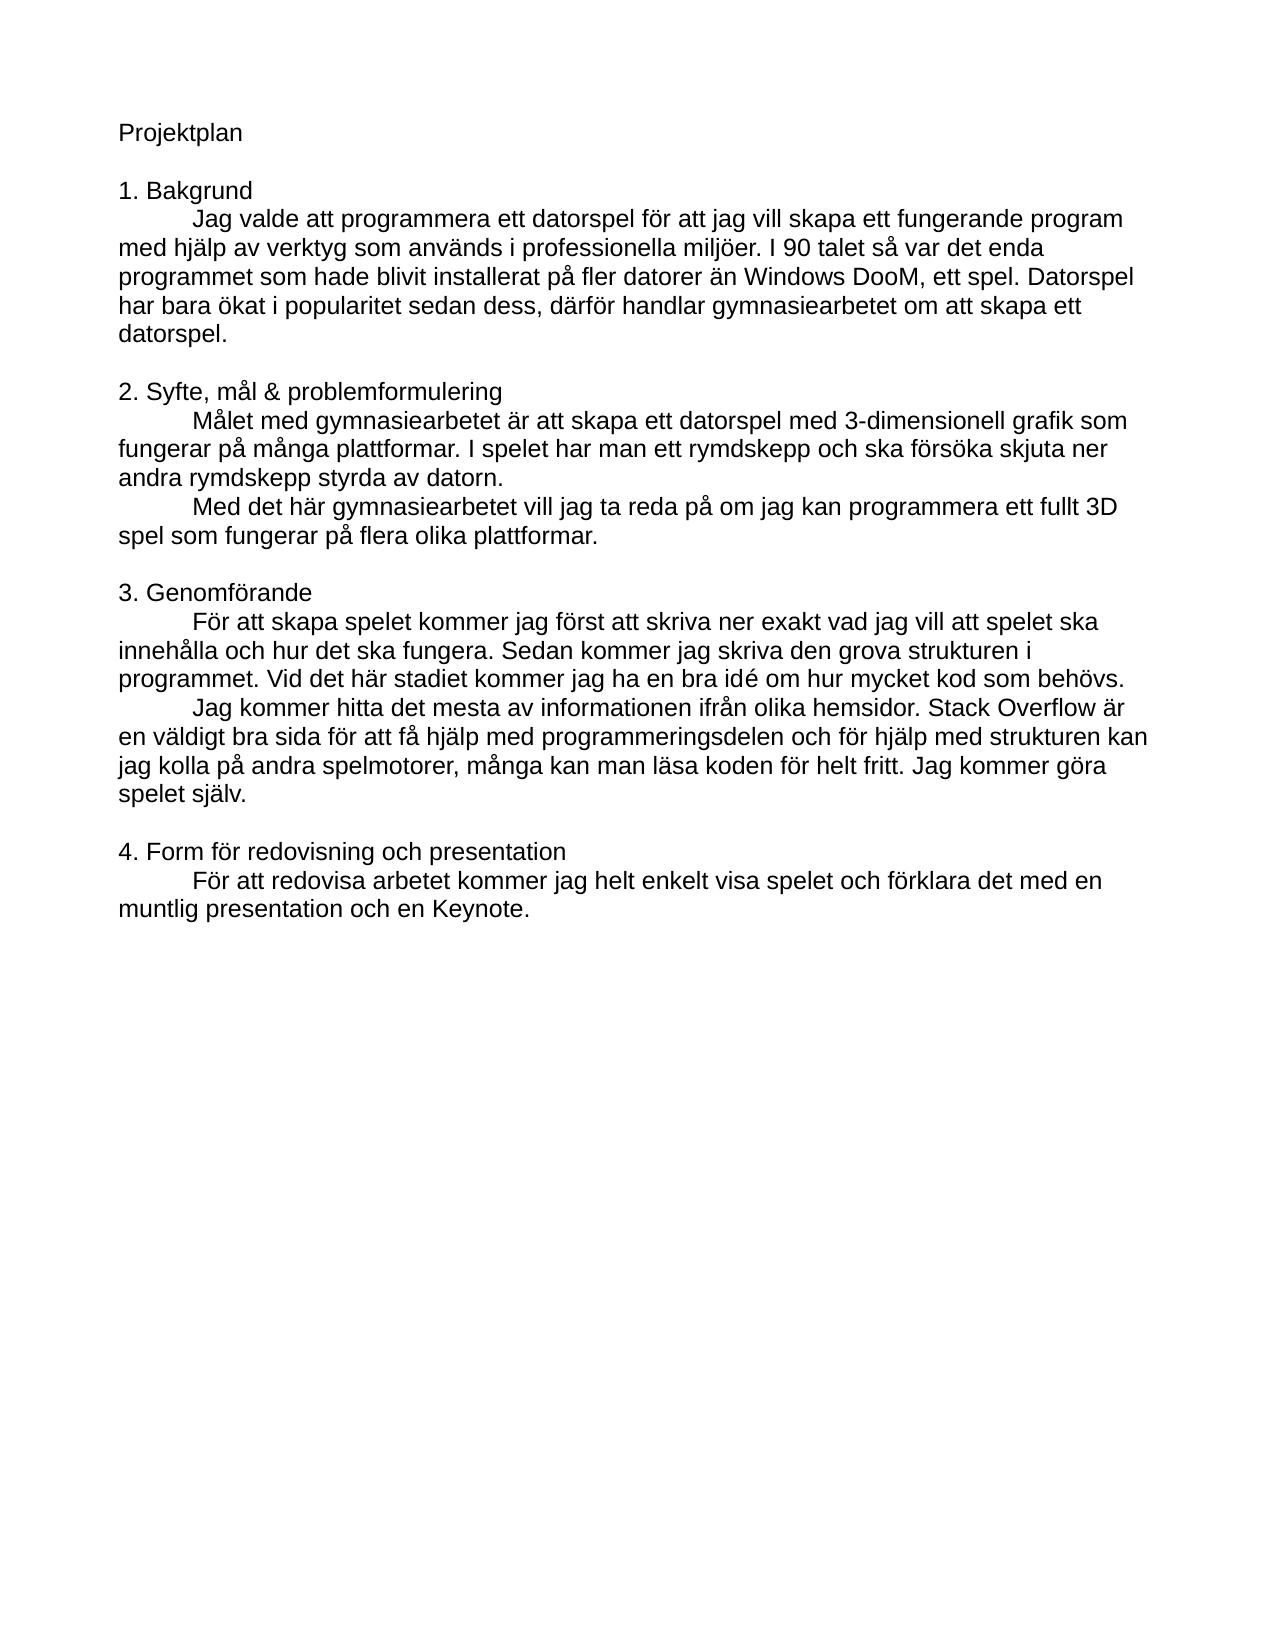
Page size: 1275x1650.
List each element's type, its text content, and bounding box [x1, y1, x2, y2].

text Jag valde att programmera ett datorspel för att jag vill skapa ett fungerande program med hjälp av verktyg som används i professionella miljöer. I 90 talet så var det enda programmet som hade blivit installerat på fler datorer än Windows DooM, ett spel. Datorspel har bara ökat i popularitet sedan dess, därför handlar gymnasiearbetet om att skapa ett datorspel. [118, 204, 1157, 348]
text Projektplan [118, 118, 1157, 147]
text 4. Form för redovisning och presentation [118, 837, 1157, 866]
text Målet med gymnasiearbetet är att skapa ett datorspel med 3-dimensionell grafik som fungerar på många plattformar. I spelet har man ett rymdskepp och ska försöka skjuta ner andra rymdskepp styrda av datorn. [118, 406, 1157, 492]
text 3. Genomförande [118, 578, 1157, 607]
text För att skapa spelet kommer jag först att skriva ner exakt vad jag vill att spelet ska innehålla och hur det ska fungera. Sedan kommer jag skriva den grova strukturen i programmet. Vid det här stadiet kommer jag ha en bra idé om hur mycket kod som behövs. [118, 607, 1157, 693]
text 2. Syfte, mål & problemformulering [118, 377, 1157, 406]
text För att redovisa arbetet kommer jag helt enkelt visa spelet och förklara det med en muntlig presentation och en Keynote. [118, 866, 1157, 923]
text 1. Bakgrund [118, 176, 1157, 204]
text Med det här gymnasiearbetet vill jag ta reda på om jag kan programmera ett fullt 3D spel som fungerar på flera olika plattformar. [118, 492, 1157, 549]
text Jag kommer hitta det mesta av informationen ifrån olika hemsidor. Stack Overflow är en väldigt bra sida för att få hjälp med programmeringsdelen och för hjälp med strukturen kan jag kolla på andra spelmotorer, många kan man läsa koden för helt fritt. Jag kommer göra spelet själv. [118, 693, 1157, 808]
